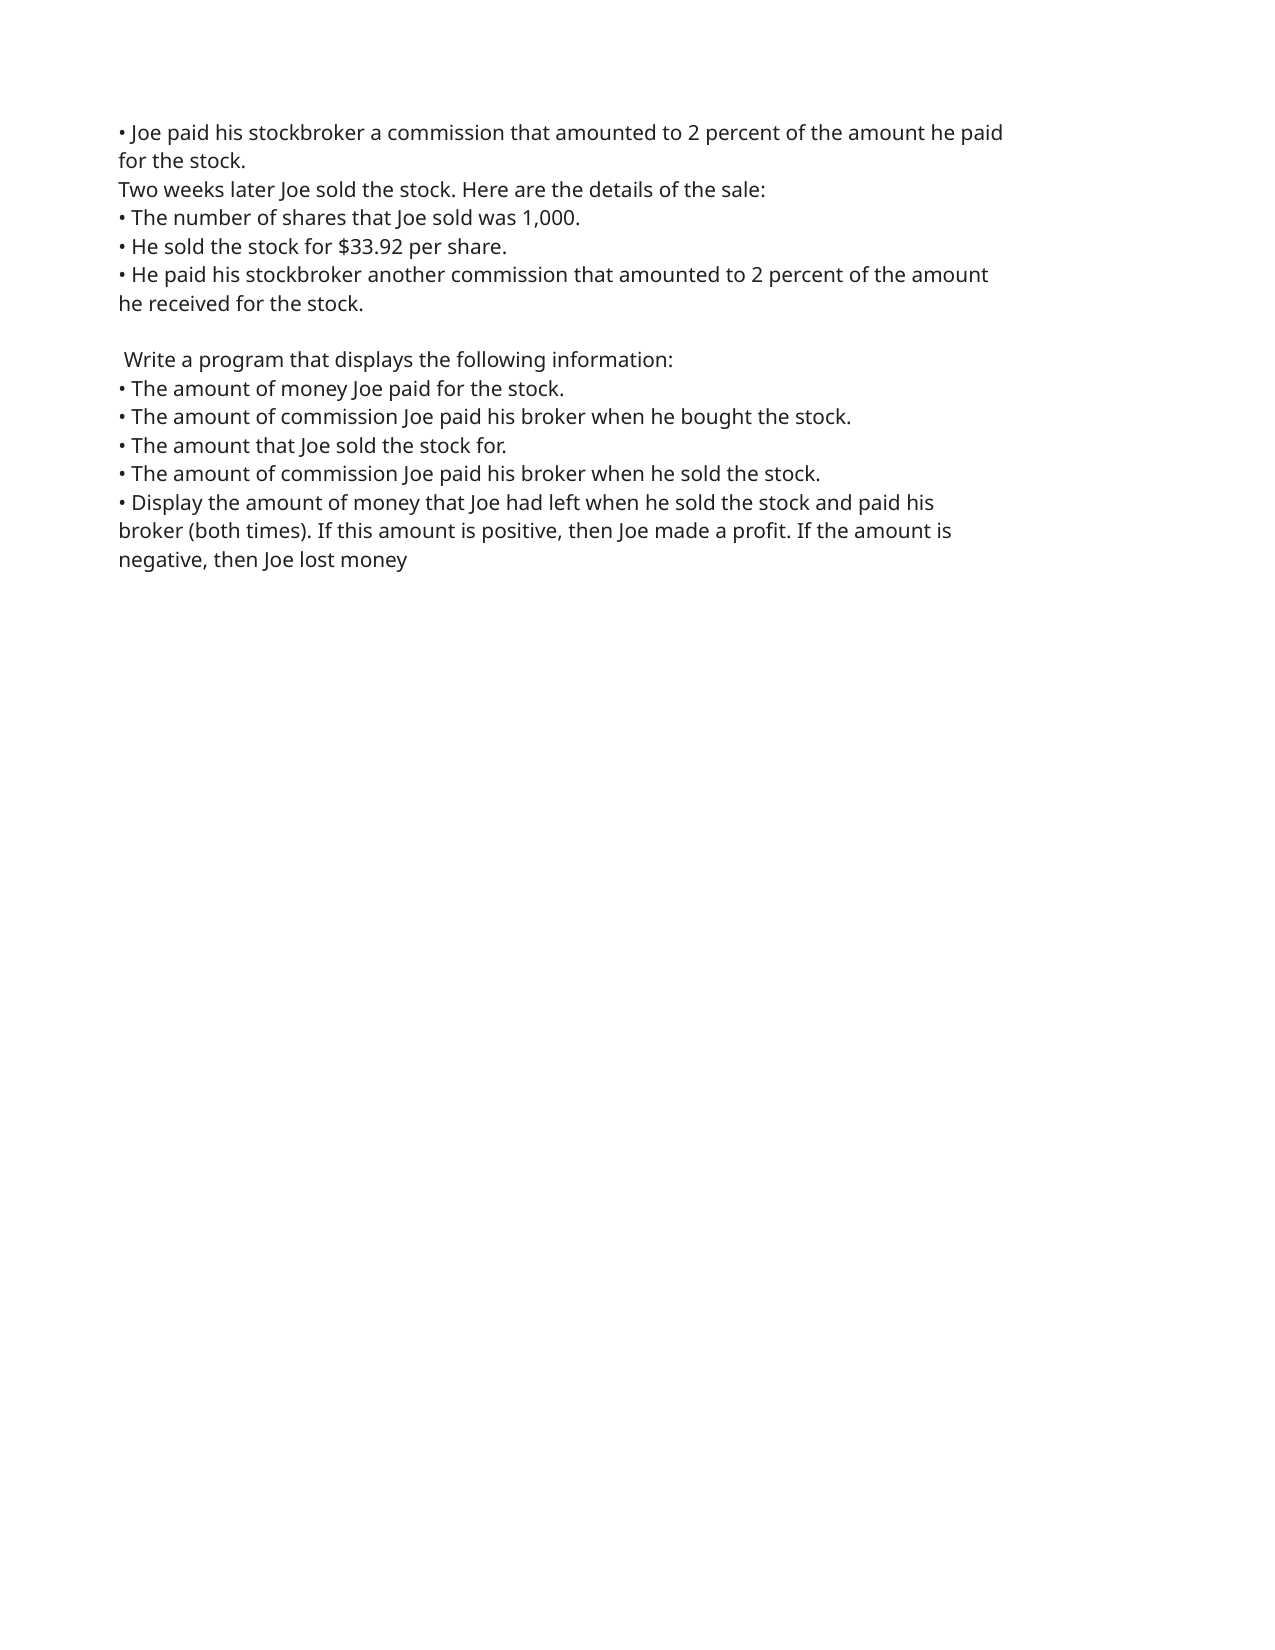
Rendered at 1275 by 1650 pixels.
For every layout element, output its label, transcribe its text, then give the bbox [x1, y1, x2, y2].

text • Display the amount of money that Joe had left when he sold the stock and paid his [118, 488, 1157, 516]
text • The amount of commission Joe paid his broker when he bought the stock. [118, 402, 1157, 431]
text • Joe paid his stockbroker a commission that amounted to 2 percent of the amount he paid [118, 118, 1157, 147]
text • The amount of commission Joe paid his broker when he sold the stock. [118, 459, 1157, 488]
text • He paid his stockbroker another commission that amounted to 2 percent of the amount [118, 260, 1157, 289]
text broker (both times). If this amount is positive, then Joe made a profit. If the amount is [118, 516, 1157, 545]
text • The amount that Joe sold the stock for. [118, 431, 1157, 459]
text Write a program that displays the following information: [118, 346, 1157, 374]
text Two weeks later Joe sold the stock. Here are the details of the sale: [118, 175, 1157, 203]
text he received for the stock. [118, 289, 1157, 317]
text for the stock. [118, 147, 1157, 175]
text negative, then Joe lost money [118, 545, 1157, 573]
text • The amount of money Joe paid for the stock. [118, 374, 1157, 402]
text • The number of shares that Joe sold was 1,000. [118, 203, 1157, 232]
text • He sold the stock for $33.92 per share. [118, 232, 1157, 260]
